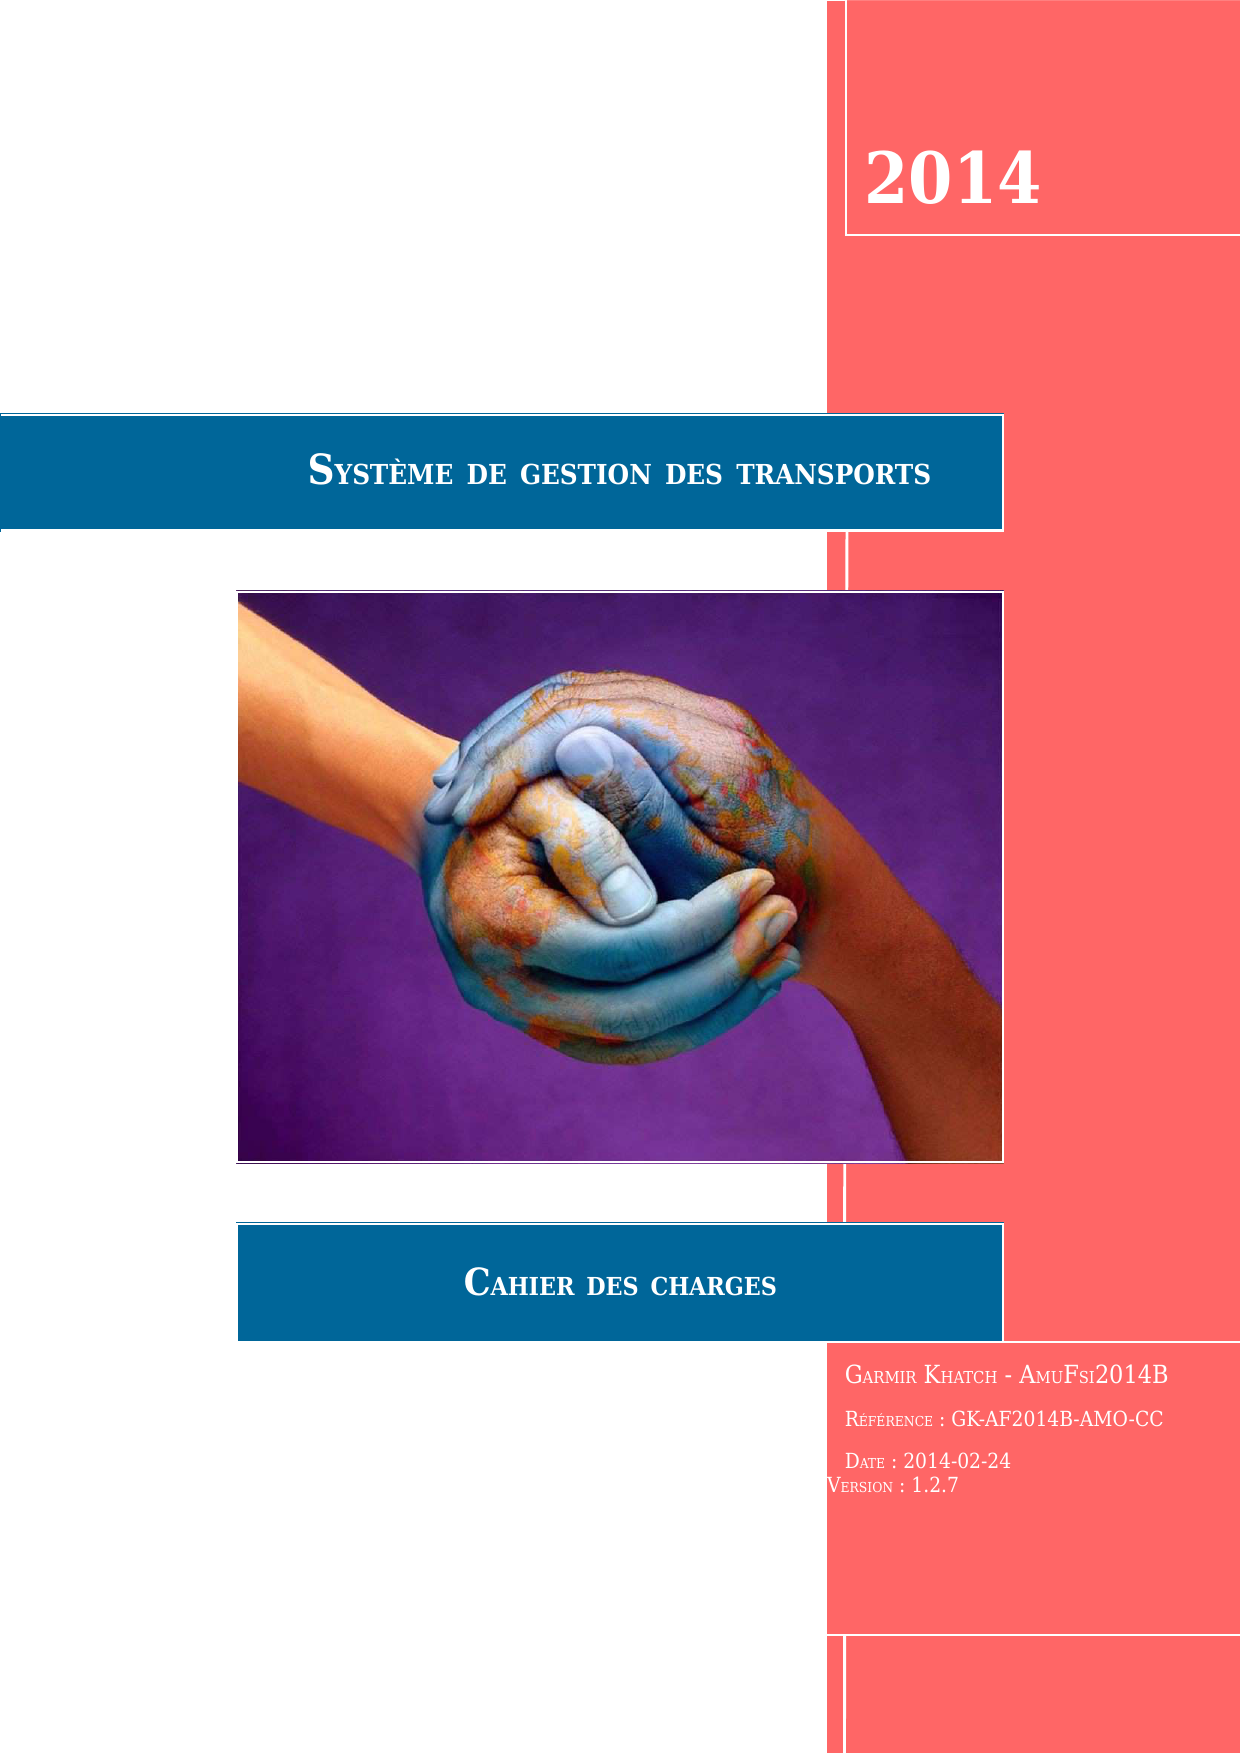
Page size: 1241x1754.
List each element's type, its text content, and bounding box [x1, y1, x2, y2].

title 2014 [864, 137, 1222, 220]
text Garmir Khatch - AmuFsi2014B [844, 1360, 1222, 1389]
picture [238, 593, 1002, 1161]
text Version : 1.2.7 [827, 1473, 1240, 1498]
text Référence : GK-AF2014B-AMO-CC [844, 1407, 1222, 1431]
text Date : 2014-02-24 [844, 1449, 1222, 1473]
title Système de gestion des transports [236, 445, 1002, 494]
title Cahier des charges [238, 1260, 1002, 1304]
